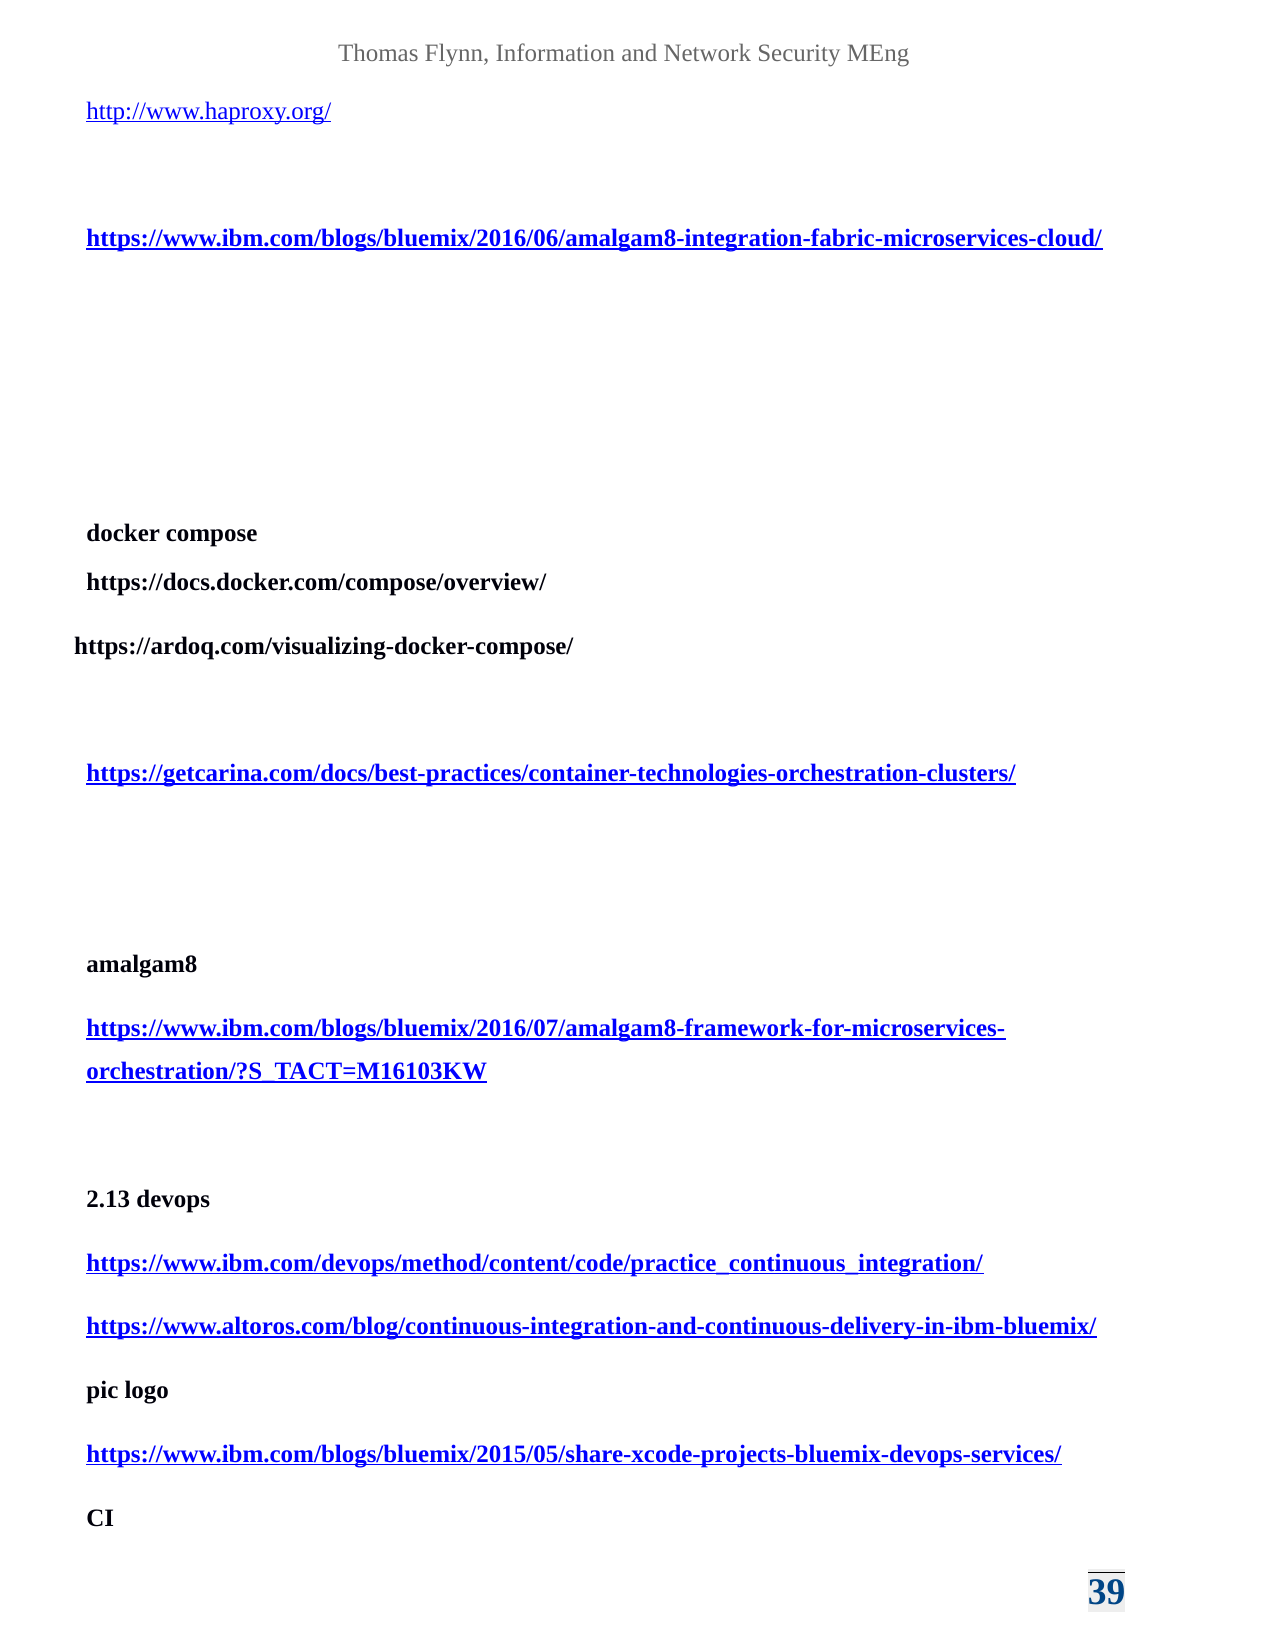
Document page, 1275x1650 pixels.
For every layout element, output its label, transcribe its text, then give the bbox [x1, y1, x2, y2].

text http://www.haproxy.org/ [86, 96, 1125, 125]
text https://www.ibm.com/blogs/bluemix/2016/06/amalgam8-integration-fabric-microservices-cloud/ [86, 223, 1125, 252]
text https://getcarina.com/docs/best-practices/container-technologies-orchestration-clusters/ [86, 758, 1125, 787]
text amalgam8 [86, 949, 1125, 978]
text pic logo [86, 1375, 1125, 1404]
text https://www.ibm.com/devops/method/content/code/practice_continuous_integration/ [86, 1248, 1125, 1276]
text docker compose [86, 518, 1125, 547]
text https://www.ibm.com/blogs/bluemix/2016/07/amalgam8-framework-for-microservices-orchestration/?S_TACT=M16103KW [86, 1013, 1125, 1085]
text https://www.altoros.com/blog/continuous-integration-and-continuous-delivery-in-ibm-bluemix/ [86, 1311, 1125, 1340]
text 2.13 devops [86, 1184, 1125, 1213]
text CI [86, 1503, 1125, 1531]
text https://www.ibm.com/blogs/bluemix/2015/05/share-xcode-projects-bluemix-devops-services/ [86, 1439, 1125, 1468]
text https://docs.docker.com/compose/overview/ [86, 567, 1125, 596]
text https://ardoq.com/visualizing-docker-compose/ [74, 631, 1125, 659]
